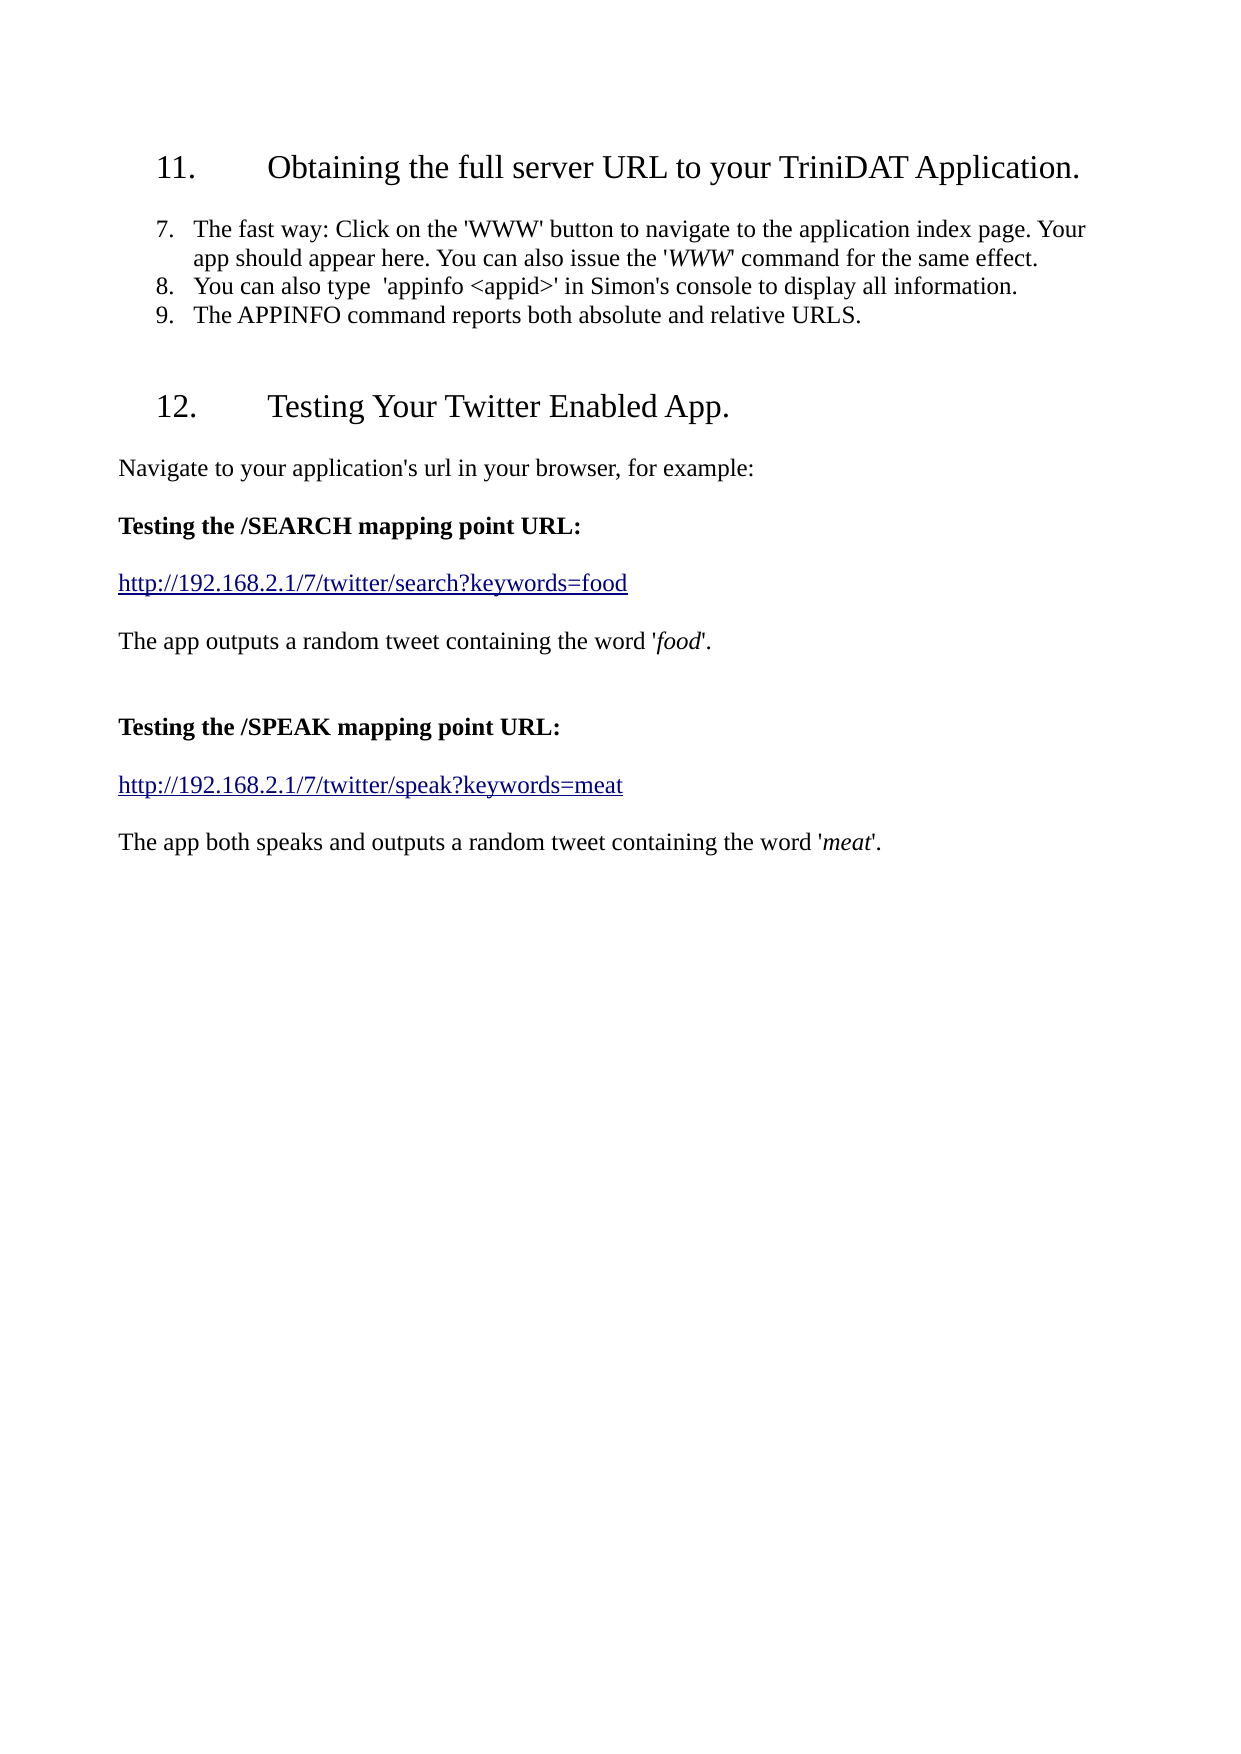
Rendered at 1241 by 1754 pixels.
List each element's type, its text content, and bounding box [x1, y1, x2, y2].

text Testing the /SPEAK mapping point URL: [118, 712, 1122, 741]
text Testing the /SEARCH mapping point URL: [118, 511, 1122, 540]
text The app both speaks and outputs a random tweet containing the word 'meat'. [118, 827, 1122, 856]
text http://192.168.2.1/7/twitter/search?keywords=food [118, 568, 1122, 597]
text The app outputs a random tweet containing the word 'food'. [118, 626, 1122, 655]
list Obtaining the full server URL to your TriniDAT Application. [156, 147, 1122, 185]
text Navigate to your application's url in your browser, for example: [118, 453, 1122, 482]
list The fast way: Click on the 'WWW' button to navigate to the application index page. Your app should appear here. You can also issue the 'WWW' command for the same effect. [156, 214, 1122, 271]
text http://192.168.2.1/7/twitter/speak?keywords=meat [118, 770, 1122, 798]
list You can also type 'appinfo <appid>' in Simon's console to display all information. [156, 271, 1122, 300]
list The APPINFO command reports both absolute and relative URLS. [156, 300, 1122, 329]
list Testing Your Twitter Enabled App. [156, 386, 1122, 425]
